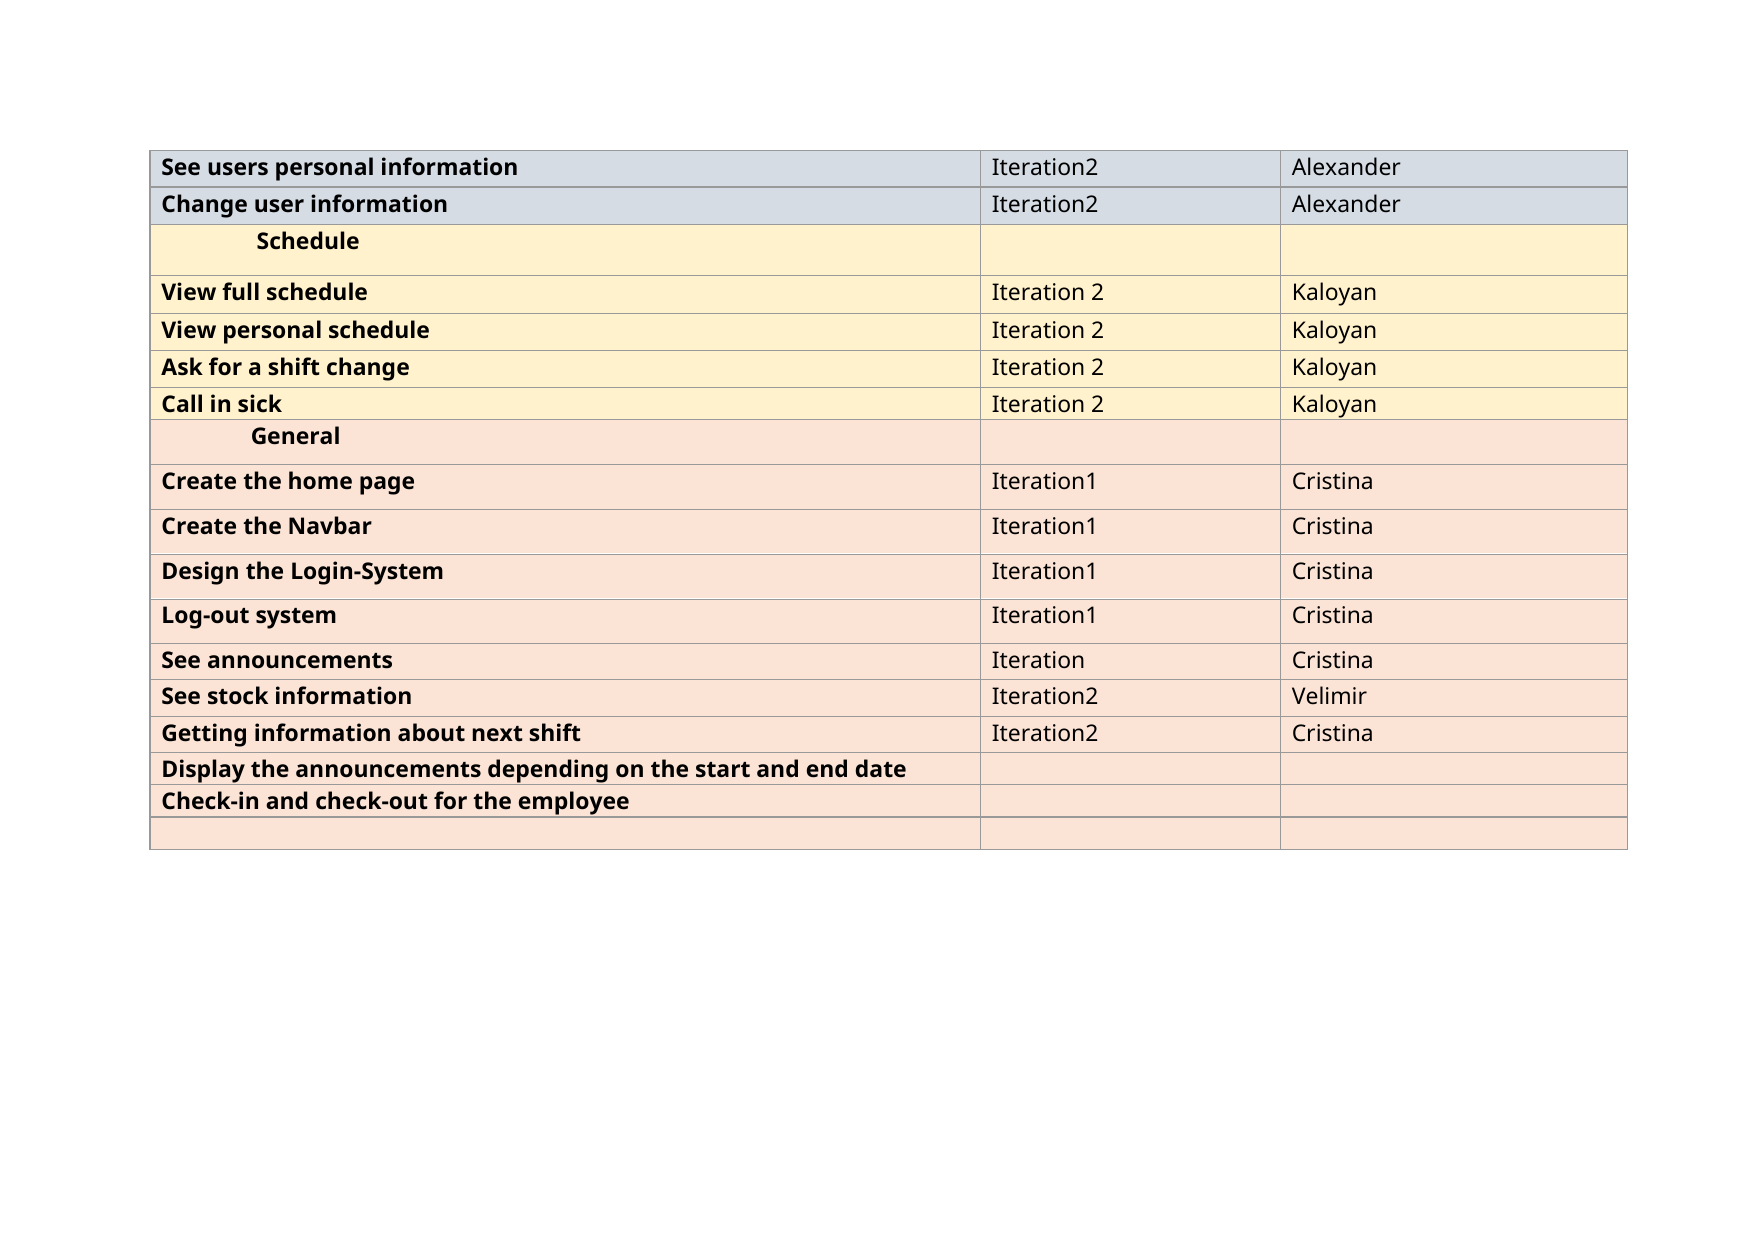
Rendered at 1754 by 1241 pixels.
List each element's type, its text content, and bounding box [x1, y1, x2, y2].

table_cell Alexander [1281, 188, 1627, 224]
table_cell Kaloyan [1281, 351, 1627, 387]
table_cell General [151, 420, 980, 464]
table_cell [981, 785, 1280, 816]
table_cell [1281, 420, 1627, 464]
table_cell Cristina [1281, 600, 1627, 643]
table_cell Check-in and check-out for the employee [151, 785, 980, 816]
table_cell Kaloyan [1281, 314, 1627, 350]
table_cell Iteration 2 [981, 276, 1280, 313]
table_cell See announcements [151, 644, 980, 679]
table_cell Kaloyan [1281, 276, 1627, 313]
table_cell [1281, 785, 1627, 816]
table_cell Change user information [151, 188, 980, 224]
table_cell Iteration 2 [981, 314, 1280, 350]
table_cell Create the Navbar [151, 510, 980, 553]
table_cell Cristina [1281, 510, 1627, 553]
table_cell Iteration2 [981, 717, 1280, 752]
table_cell View personal schedule [151, 314, 980, 350]
table_cell [981, 225, 1280, 275]
table_cell Alexander [1281, 151, 1627, 186]
table_cell [1281, 818, 1627, 849]
table_cell [981, 753, 1280, 784]
table_cell [1281, 753, 1627, 784]
table_cell See stock information [151, 680, 980, 716]
table_cell Iteration1 [981, 510, 1280, 553]
table_cell Ask for a shift change [151, 351, 980, 387]
table_cell Kaloyan [1281, 388, 1627, 419]
table_cell Log-out system [151, 600, 980, 643]
table_cell Iteration1 [981, 465, 1280, 509]
table_cell View full schedule [151, 276, 980, 313]
table_cell Design the Login-System [151, 555, 980, 598]
table_cell [1281, 225, 1627, 275]
table_cell Iteration1 [981, 555, 1280, 598]
table_cell Schedule [151, 225, 980, 275]
table_cell Velimir [1281, 680, 1627, 716]
table_cell See users personal information [151, 151, 980, 186]
table_cell Iteration1 [981, 600, 1280, 643]
table_cell Create the home page [151, 465, 980, 509]
table_cell Cristina [1281, 644, 1627, 679]
table_cell Call in sick [151, 388, 980, 419]
table_cell [981, 818, 1280, 849]
table_cell Iteration [981, 644, 1280, 679]
table_cell Iteration2 [981, 680, 1280, 716]
table_cell Getting information about next shift [151, 717, 980, 752]
table_cell [981, 420, 1280, 464]
table_cell Cristina [1281, 465, 1627, 509]
table_cell Cristina [1281, 717, 1627, 752]
table_cell Cristina [1281, 555, 1627, 598]
table_cell Iteration 2 [981, 388, 1280, 419]
table_cell Display the announcements depending on the start and end date [151, 753, 980, 784]
table_cell [151, 818, 980, 849]
table_cell Iteration 2 [981, 351, 1280, 387]
table_cell Iteration2 [981, 188, 1280, 224]
table_cell Iteration2 [981, 151, 1280, 186]
